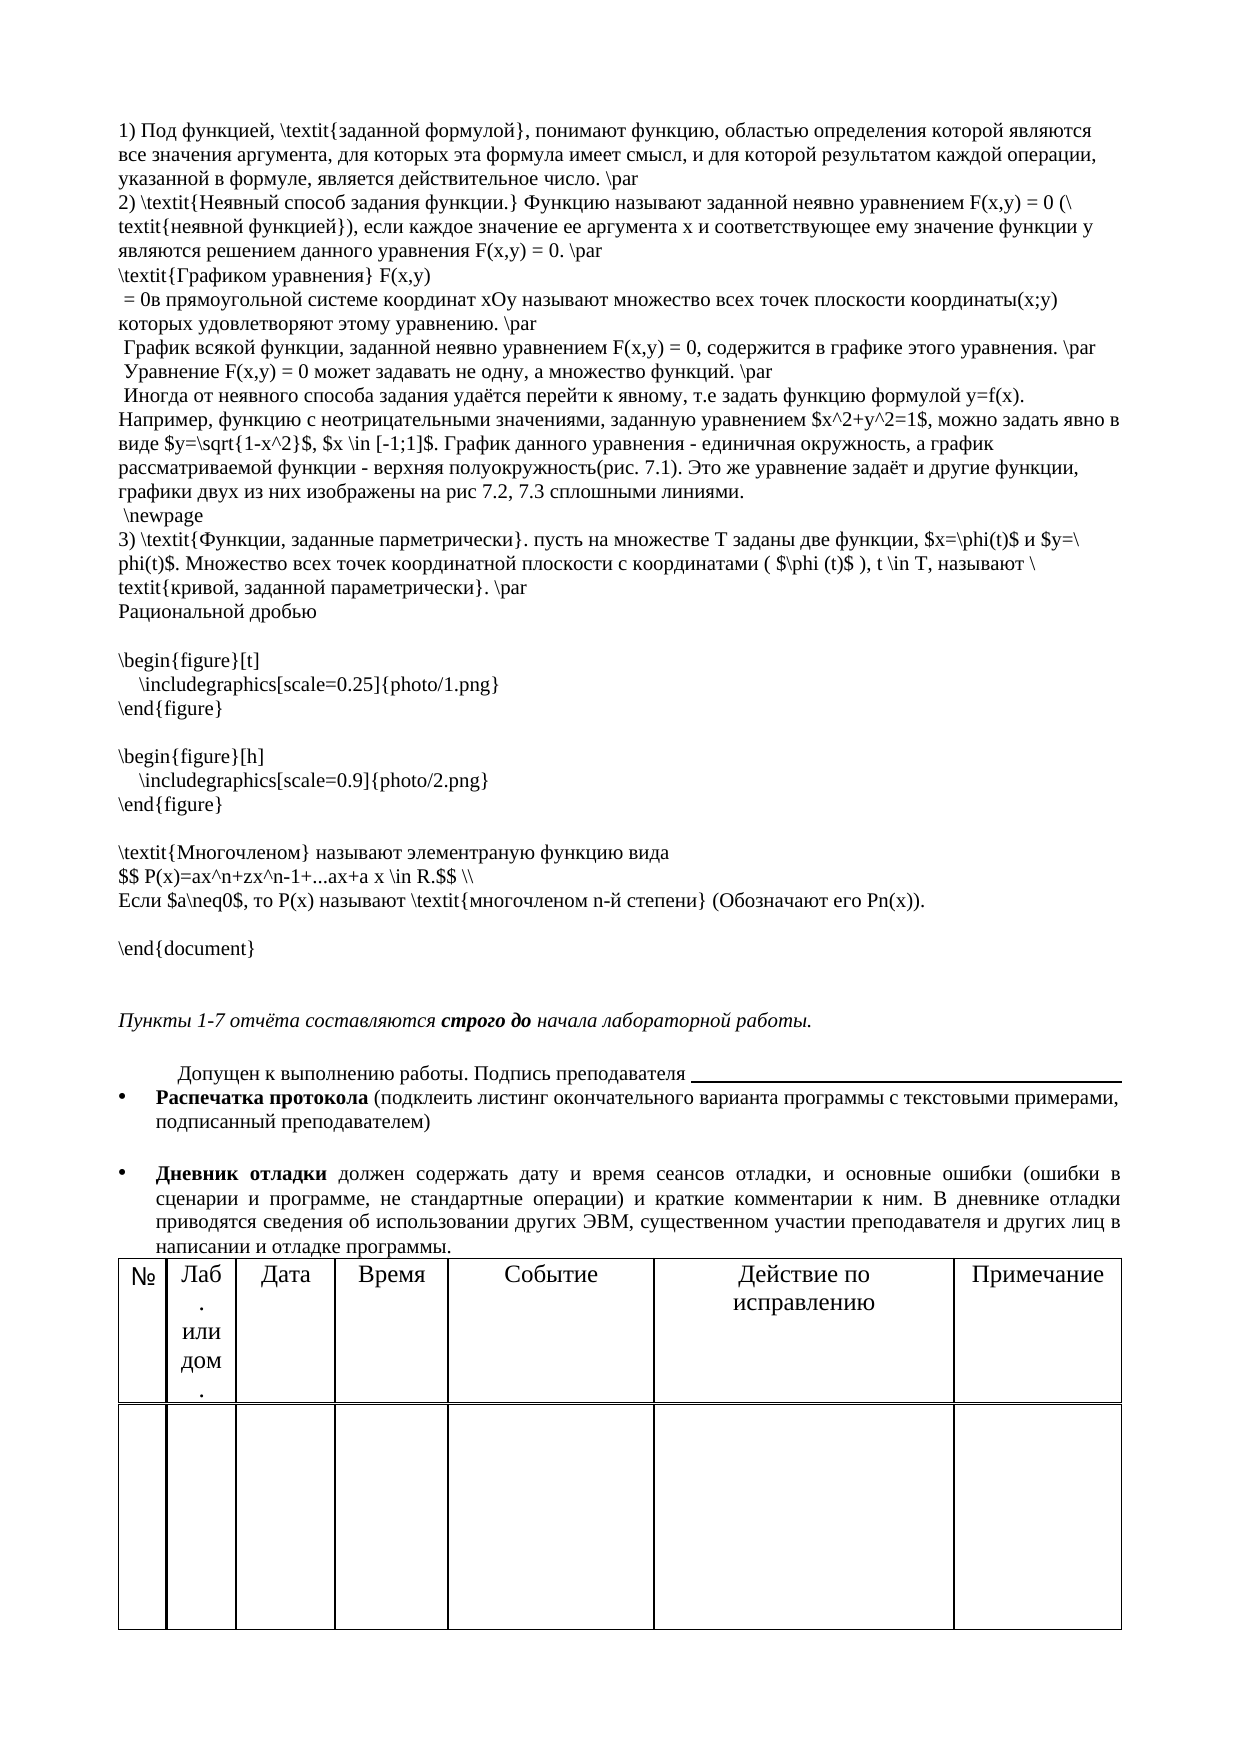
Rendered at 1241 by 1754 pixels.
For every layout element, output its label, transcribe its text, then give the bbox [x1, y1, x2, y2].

text \includegraphics[scale=0.25]{photo/1.png} [118, 672, 1122, 696]
text \textit{Многочленом} называют элементраную функцию вида [118, 840, 1122, 864]
text \includegraphics[scale=0.9]{photo/2.png} [118, 768, 1122, 792]
text $$ P(x)=ax^n+zx^n-1+...ax+a x \in R.$$ \\ [118, 864, 1122, 888]
table_header № [119, 1259, 165, 1402]
table_cell [168, 1405, 235, 1629]
table_cell [655, 1405, 953, 1629]
text \end{document} [118, 936, 1122, 960]
table_cell [955, 1405, 1121, 1629]
text = 0в прямоугольной системе координат xOy называют множество всех точек плоскости координаты(x;y) которых удовлетворяют этому уравнению. \par [118, 287, 1122, 335]
text Пункты 1-7 отчёта составляются строго до начала лабораторной работы. [118, 1008, 1122, 1032]
text График всякой функции, заданной неявно уравнением F(x,y) = 0, содержится в графике этого уравнения. \par [118, 335, 1122, 359]
table_header Время [336, 1259, 447, 1402]
table_header Дата [237, 1259, 334, 1402]
text 3) \textit{Функции, заданные парметрически}. пусть на множестве T заданы две функции, $x=\phi(t)$ и $y=\phi(t)$. Множество всех точек координатной плоскости с координатами ( $\phi (t)$ ), t \in T, называют \textit{кривой, заданной параметрически}. \par [118, 527, 1122, 599]
table_header Примечание [955, 1259, 1121, 1402]
text \begin{figure}[h] [118, 744, 1122, 768]
list Распечатка протокола (подклеить листинг окончательного варианта программы с текстовыми примерами, подписанный преподавателем) [118, 1084, 1122, 1133]
text \textit{Графиком уравнения} F(x,y) [118, 262, 1122, 287]
text Если $a\neq0$, то P(x) называют \textit{многочленом n-й степени} (Обозначают его Pn(x)). [118, 888, 1122, 912]
list Дневник отладки должен содержать дату и время сеансов отладки, и основные ошибки (ошибки в сценарии и программе, не стандартные операции) и краткие комментарии к ним. В дневнике отладки приводятся сведения об использовании других ЭВМ, существенном участии преподавателя и других лиц в написании и отладке программы. [118, 1161, 1122, 1258]
text Иногда от неявного способа задания удаётся перейти к явному, т.е задать функцию формулой y=f(x). Например, функцию с неотрицательными значениями, заданную уравнением $x^2+y^2=1$, можно задать явно в виде $y=\sqrt{1-x^2}$, $x \in [-1;1]$. График данного уравнения - единичная окружность, а график рассматриваемой функции - верхняя полуокружность(рис. 7.1). Это же уравнение задаёт и другие функции, графики двух из них изображены на рис 7.2, 7.3 сплошными линиями. [118, 383, 1122, 503]
text \end{figure} [118, 696, 1122, 720]
text \end{figure} [118, 792, 1122, 816]
text Допущен к выполнению работы. Подпись преподавателя [118, 1061, 1122, 1084]
table_header Событие [449, 1259, 653, 1402]
table_cell [237, 1405, 334, 1629]
text Уравнение F(x,y) = 0 может задавать не одну, а множество функций. \par [118, 359, 1122, 383]
text \newpage [118, 503, 1122, 527]
text 1) Под функцией, \textit{заданной формулой}, понимают функцию, областью определения которой являются все значения аргумента, для которых эта формула имеет смысл, и для которой результатом каждой операции, указанной в формуле, является действительное число. \par [118, 118, 1122, 190]
text 2) \textit{Неявный способ задания функции.} Функцию называют заданной неявно уравнением F(x,y) = 0 (\textit{неявной функцией}), если каждое значение ее аргумента x и соответствующее ему значение функции y являются решением данного уравнения F(x,y) = 0. \par [118, 190, 1122, 262]
table_cell [449, 1405, 653, 1629]
table_header Действие по исправлению [655, 1259, 953, 1402]
table_cell [336, 1405, 447, 1629]
text Рациональной дробью [118, 599, 1122, 623]
text \begin{figure}[t] [118, 647, 1122, 672]
table_cell [119, 1405, 165, 1629]
table_header Лаб. или дом. [168, 1259, 235, 1402]
